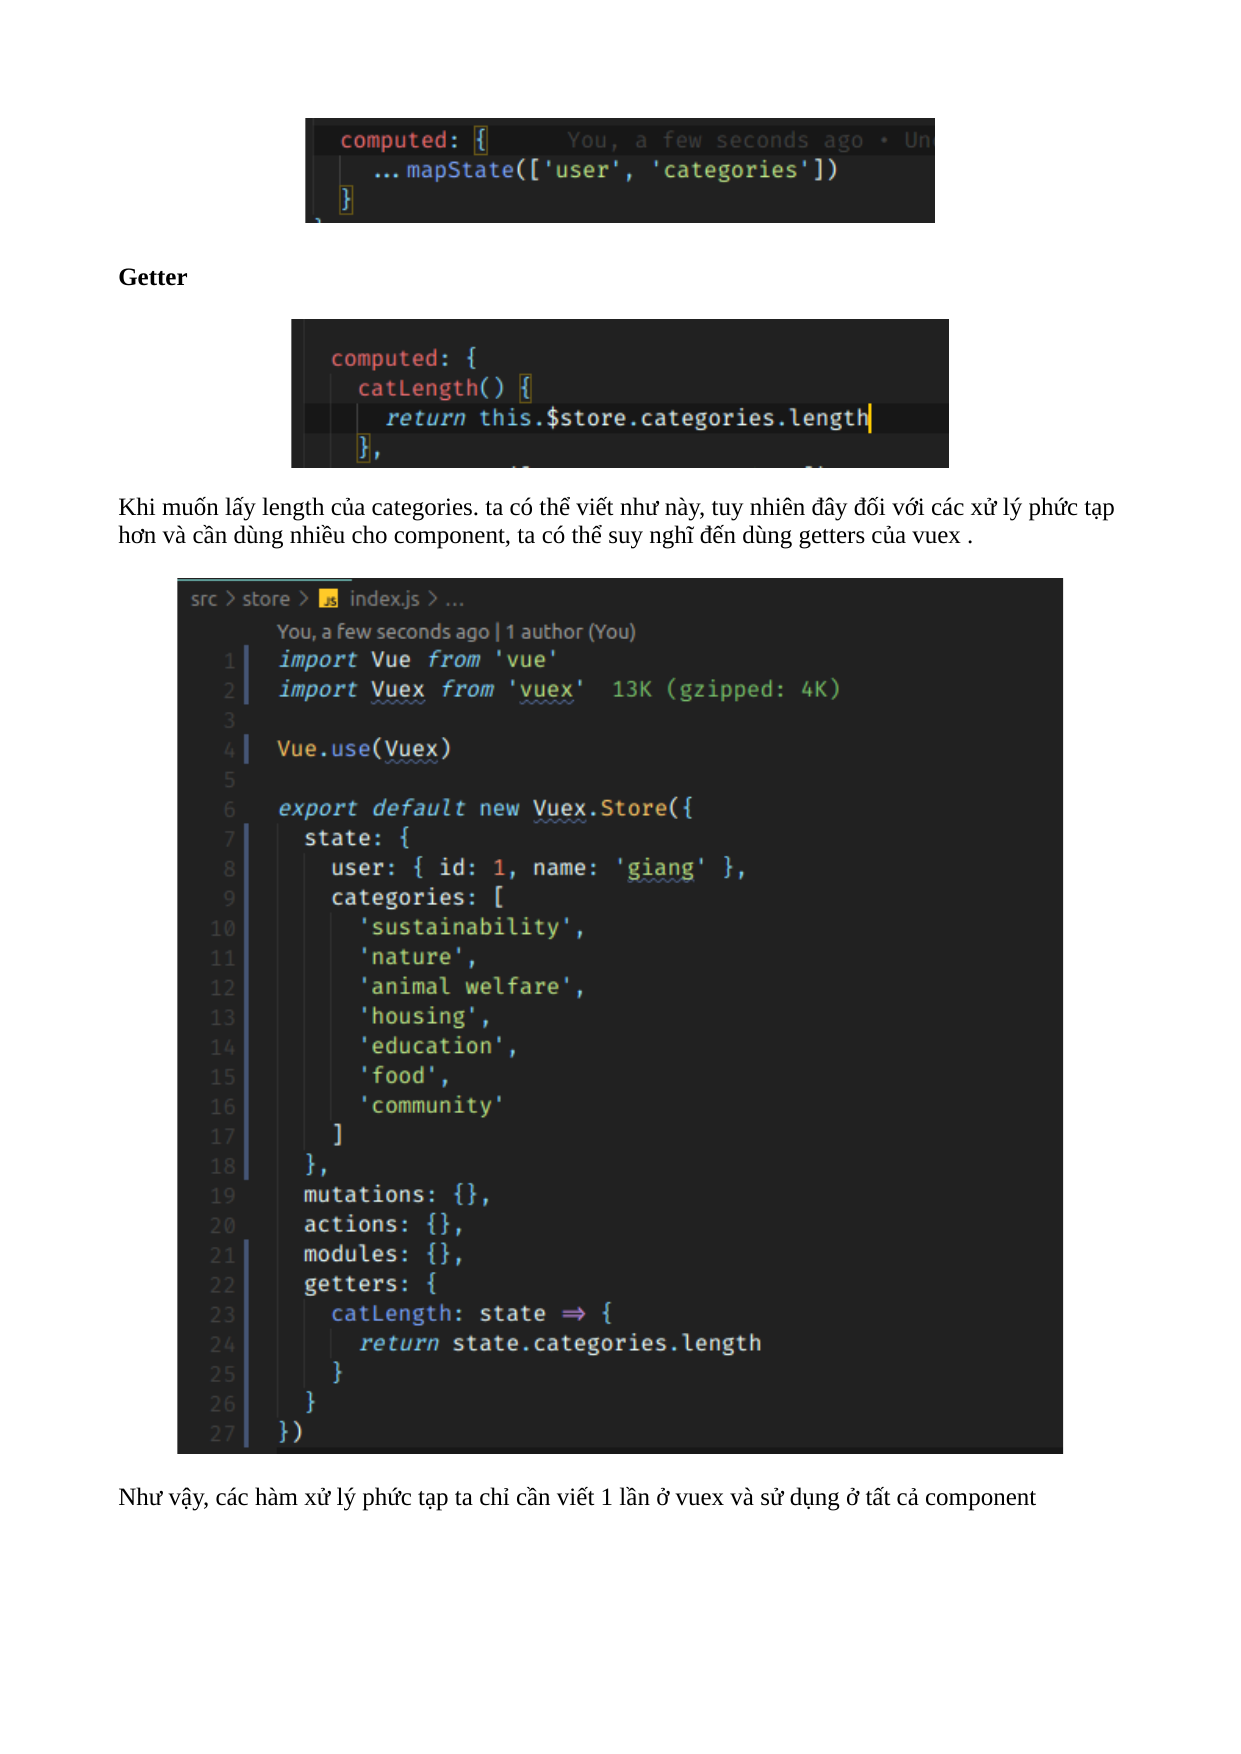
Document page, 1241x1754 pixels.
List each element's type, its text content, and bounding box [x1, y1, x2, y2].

text Khi muốn lấy length của categories. ta có thể viết như này, tuy nhiên đây đối với các xử lý phức tạp hơn và cần dùng nhiều cho component, ta có thể suy nghĩ đến dùng getters của vuex . [118, 319, 1122, 549]
picture [177, 578, 1064, 1454]
text Getter [118, 118, 1122, 291]
picture [305, 118, 935, 223]
text Như vậy, các hàm xử lý phức tạp ta chỉ cần viết 1 lần ở vuex và sử dụng ở tất cả component [118, 578, 1122, 1511]
picture [291, 319, 949, 468]
